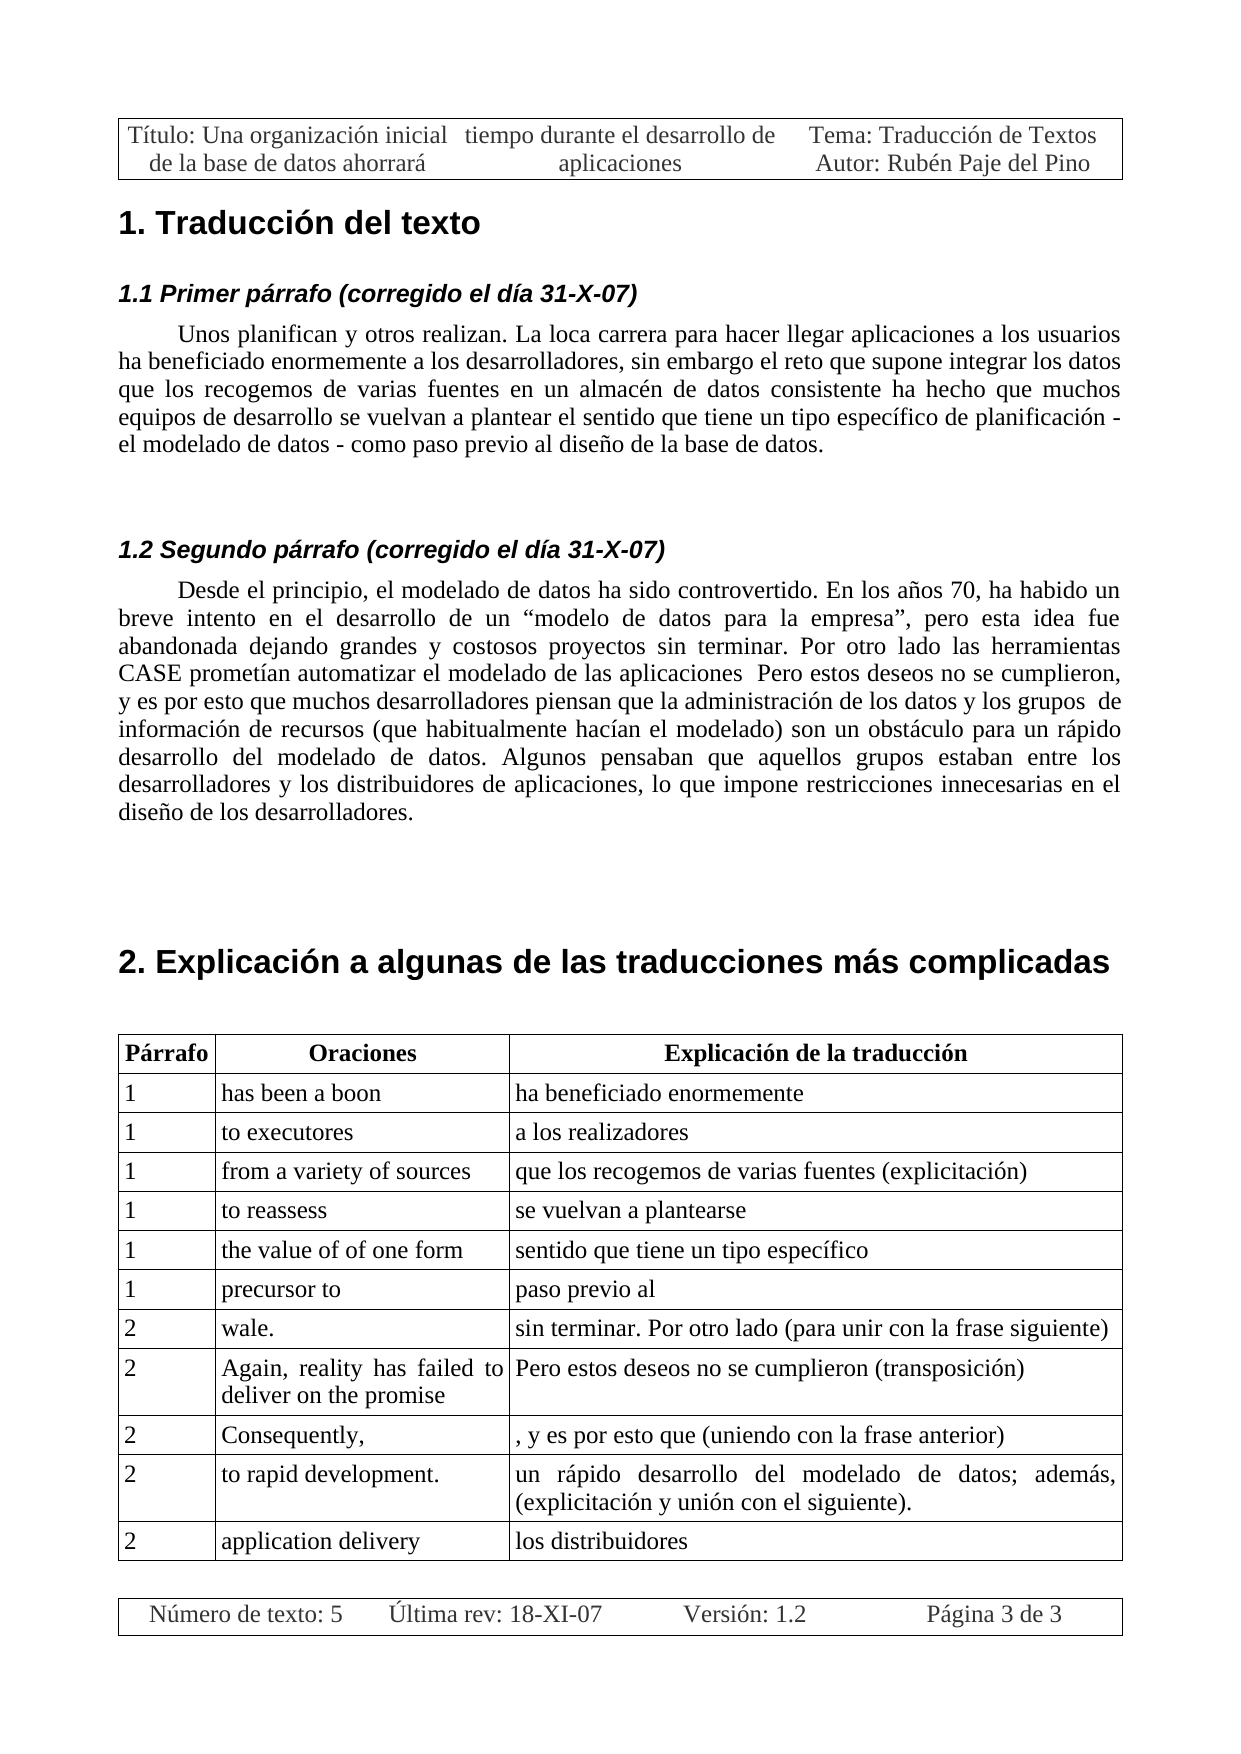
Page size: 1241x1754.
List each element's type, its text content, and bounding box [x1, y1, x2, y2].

table_cell 1 [119, 1192, 215, 1230]
table_cell from a variety of sources [216, 1153, 509, 1191]
table_header Párrafo [119, 1035, 215, 1073]
table_cell to rapid development. [216, 1455, 509, 1521]
table_cell 1 [119, 1270, 215, 1309]
table_cell to executores [216, 1113, 509, 1152]
table_cell 2 [119, 1349, 215, 1415]
text Desde el principio, el modelado de datos ha sido controvertido. En los años 70, ha habido un breve intento en el desarrollo de un “modelo de datos para la empresa”, pero esta idea fue abandonada dejando grandes y costosos proyectos sin terminar. Por otro lado las herramientas CASE prometían automatizar el modelado de las aplicaciones Pero estos deseos no se cumplieron, y es por esto que muchos desarrolladores piensan que la administración de los datos y los grupos de información de recursos (que habitualmente hacían el modelado) son un obstáculo para un rápido desarrollo del modelado de datos. Algunos pensaban que aquellos grupos estaban entre los desarrolladores y los distribuidores de aplicaciones, lo que impone restricciones innecesarias en el diseño de los desarrolladores. [118, 576, 1122, 826]
table_cell 2 [119, 1455, 215, 1521]
table_cell un rápido desarrollo del modelado de datos; además, (explicitación y unión con el siguiente). [510, 1455, 1122, 1521]
table_cell que los recogemos de varias fuentes (explicitación) [510, 1153, 1122, 1191]
table_cell application delivery [216, 1522, 509, 1560]
table_cell ha beneficiado enormemente [510, 1074, 1122, 1112]
subtitle 1.1 Primer párrafo (corregido el día 31-X-07) [118, 279, 1122, 307]
table_cell 1 [119, 1153, 215, 1191]
subtitle 2. Explicación a algunas de las traducciones más complicadas [118, 944, 1122, 981]
table_cell wale. [216, 1310, 509, 1348]
text Unos planifican y otros realizan. La loca carrera para hacer llegar aplicaciones a los usuarios ha beneficiado enormemente a los desarrolladores, sin embargo el reto que supone integrar los datos que los recogemos de varias fuentes en un almacén de datos consistente ha hecho que muchos equipos de desarrollo se vuelvan a plantear el sentido que tiene un tipo específico de planificación - el modelado de datos - como paso previo al diseño de la base de datos. [118, 320, 1122, 458]
table_header Oraciones [216, 1035, 509, 1073]
table_cell 1 [119, 1231, 215, 1269]
table_cell 2 [119, 1416, 215, 1454]
table_cell paso previo al [510, 1270, 1122, 1309]
table_cell 1 [119, 1113, 215, 1152]
subtitle 1.2 Segundo párrafo (corregido el día 31-X-07) [118, 536, 1122, 564]
table_cell 1 [119, 1074, 215, 1112]
table_cell 2 [119, 1310, 215, 1348]
table_cell los distribuidores [510, 1522, 1122, 1560]
table_cell Consequently, [216, 1416, 509, 1454]
subtitle 1. Traducción del texto [118, 204, 1122, 242]
table_cell Again, reality has failed to deliver on the promise [216, 1349, 509, 1415]
table_cell sin terminar. Por otro lado (para unir con la frase siguiente) [510, 1310, 1122, 1348]
table_cell a los realizadores [510, 1113, 1122, 1152]
table_cell to reassess [216, 1192, 509, 1230]
table_cell , y es por esto que (uniendo con la frase anterior) [510, 1416, 1122, 1454]
table_cell se vuelvan a plantearse [510, 1192, 1122, 1230]
table_cell has been a boon [216, 1074, 509, 1112]
table_cell sentido que tiene un tipo específico [510, 1231, 1122, 1269]
table_cell precursor to [216, 1270, 509, 1309]
table_cell Pero estos deseos no se cumplieron (transposición) [510, 1349, 1122, 1415]
table_cell 2 [119, 1522, 215, 1560]
table_header Explicación de la traducción [510, 1035, 1122, 1073]
table_cell the value of of one form [216, 1231, 509, 1269]
